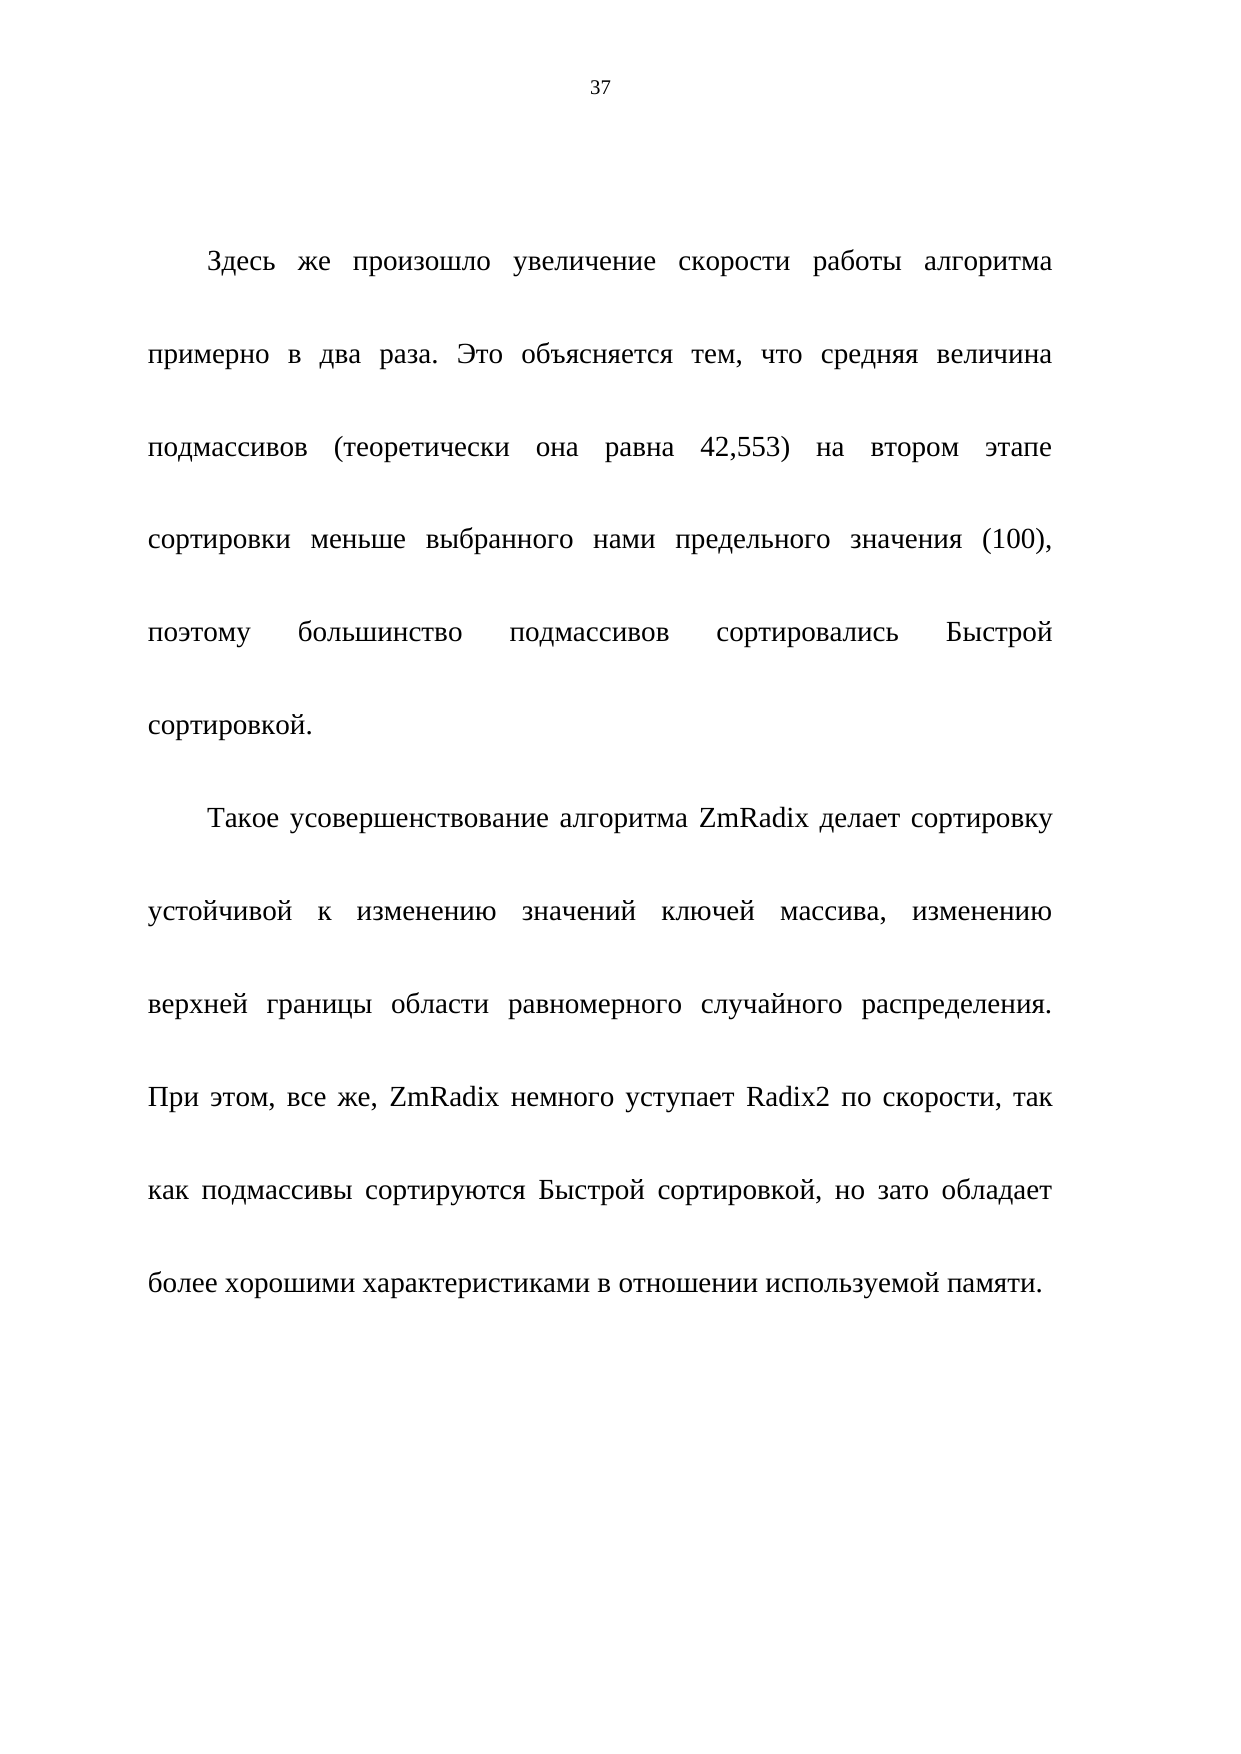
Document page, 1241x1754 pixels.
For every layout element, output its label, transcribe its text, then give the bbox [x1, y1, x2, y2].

text Здесь же произошло увеличение скорости работы алгоритма примерно в два раза. Это объясняется тем, что средняя величина подмассивов (теоретически она равна 42,553) на втором этапе сортировки меньше выбранного нами предельного значения (100), поэтому большинство подмассивов сортировались Быстрой сортировкой. [148, 214, 1053, 741]
text Такое усовершенствование алгоритма ZmRadix делает сортировку устойчивой к изменению значений ключей массива, изменению верхней границы области равномерного случайного распределения. При этом, все же, ZmRadix немного уступает Radix2 по скорости, так как подмассивы сортируются Быстрой сортировкой, но зато обладает более хорошими характеристиками в отношении используемой памяти. [148, 772, 1053, 1298]
